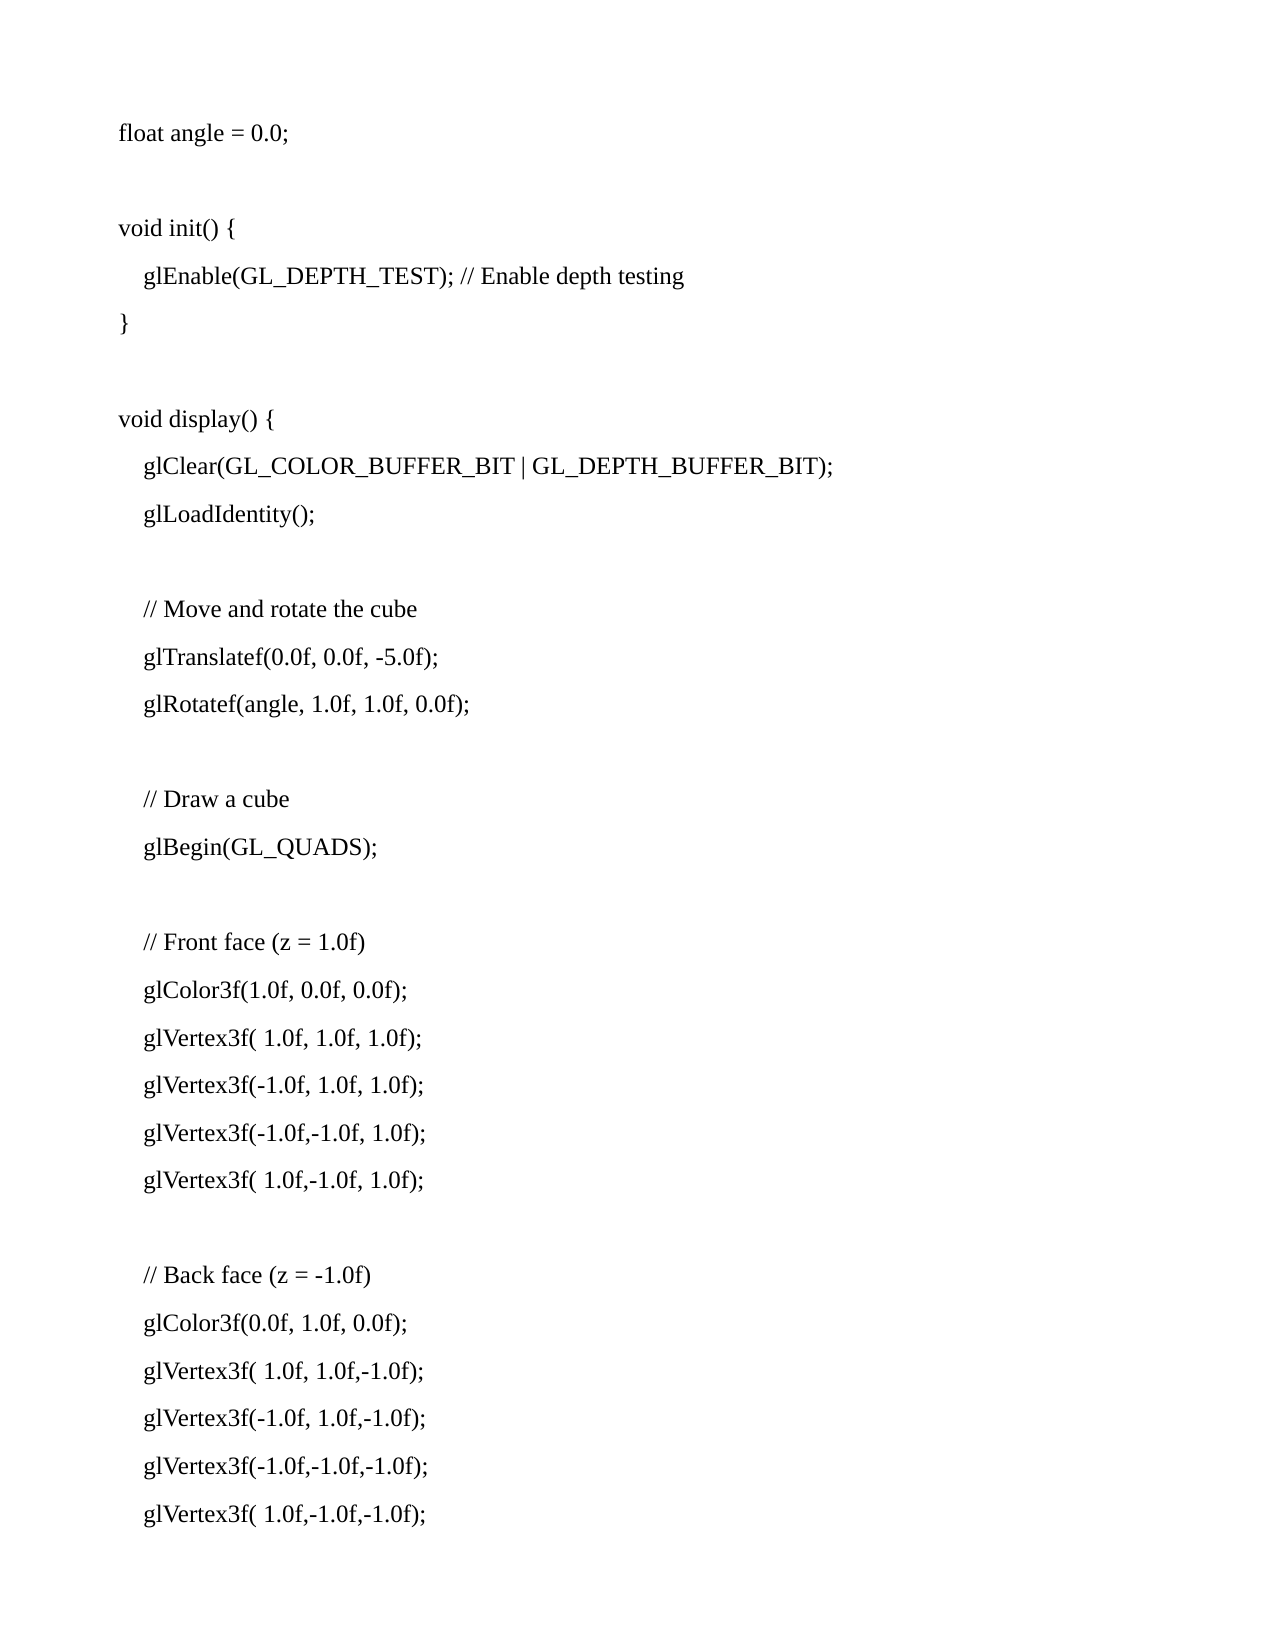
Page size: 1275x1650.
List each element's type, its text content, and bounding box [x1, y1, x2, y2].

text glVertex3f(-1.0f,-1.0f, 1.0f); [118, 1118, 1157, 1147]
text glClear(GL_COLOR_BUFFER_BIT | GL_DEPTH_BUFFER_BIT); [118, 451, 1157, 480]
text glLoadIdentity(); [118, 499, 1157, 528]
text glVertex3f( 1.0f, 1.0f, 1.0f); [118, 1023, 1157, 1051]
text glEnable(GL_DEPTH_TEST); // Enable depth testing [118, 261, 1157, 290]
text void display() { [118, 404, 1157, 432]
text // Front face (z = 1.0f) [118, 927, 1157, 956]
text glColor3f(1.0f, 0.0f, 0.0f); [118, 975, 1157, 1004]
text // Move and rotate the cube [118, 594, 1157, 623]
text glRotatef(angle, 1.0f, 1.0f, 0.0f); [118, 689, 1157, 718]
text glTranslatef(0.0f, 0.0f, -5.0f); [118, 642, 1157, 671]
text // Back face (z = -1.0f) [118, 1261, 1157, 1289]
text // Draw a cube [118, 784, 1157, 813]
text glVertex3f(-1.0f, 1.0f, 1.0f); [118, 1070, 1157, 1099]
text glVertex3f(-1.0f, 1.0f,-1.0f); [118, 1403, 1157, 1432]
text glVertex3f( 1.0f,-1.0f,-1.0f); [118, 1499, 1157, 1527]
text void init() { [118, 213, 1157, 242]
text glVertex3f(-1.0f,-1.0f,-1.0f); [118, 1451, 1157, 1480]
text glBegin(GL_QUADS); [118, 832, 1157, 861]
text glVertex3f( 1.0f, 1.0f,-1.0f); [118, 1356, 1157, 1384]
text glColor3f(0.0f, 1.0f, 0.0f); [118, 1308, 1157, 1337]
text } [118, 308, 1157, 337]
text glVertex3f( 1.0f,-1.0f, 1.0f); [118, 1165, 1157, 1194]
text float angle = 0.0; [118, 118, 1157, 147]
